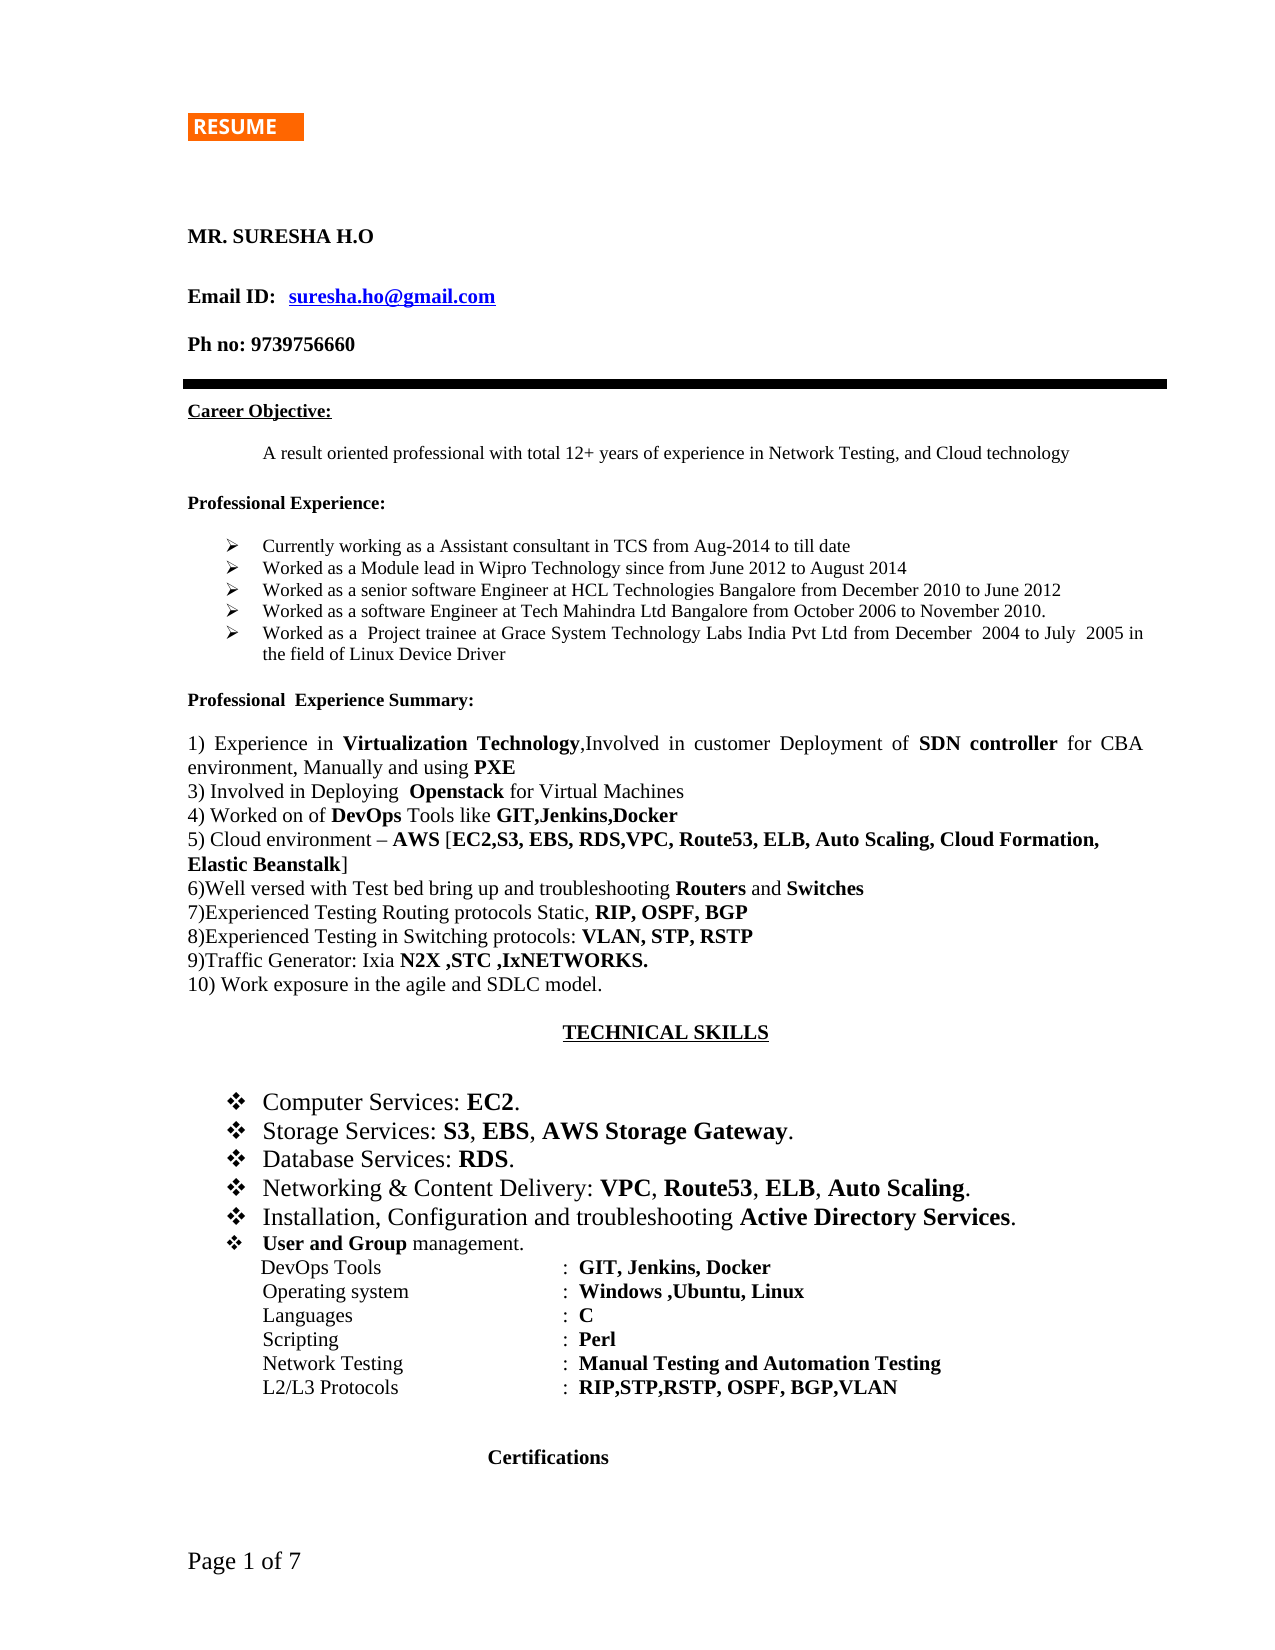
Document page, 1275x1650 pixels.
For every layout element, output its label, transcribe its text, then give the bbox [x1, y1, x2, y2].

subtitle MR. SURESHA H.O [187, 223, 1144, 272]
list Database Services: RDS. [225, 1144, 1144, 1173]
text Professional Experience: [150, 492, 1144, 514]
list User and Group management. [225, 1231, 1144, 1255]
text Ph no: 9739756660 [187, 332, 1144, 356]
text Certifications [187, 1445, 1144, 1469]
text 8)Experienced Testing in Switching protocols: VLAN, STP, RSTP [187, 924, 1144, 948]
text A result oriented professional with total 12+ years of experience in Network Testing, and Cloud technology [187, 443, 1144, 463]
text 4) Worked on of DevOps Tools like GIT,Jenkins,Docker [187, 803, 1144, 827]
text 5) Cloud environment – AWS [EC2,S3, EBS, RDS,VPC, Route53, ELB, Auto Scaling, Cloud Formation, Elastic Beanstalk] [187, 827, 1144, 876]
list Installation, Configuration and troubleshooting Active Directory Services. [225, 1202, 1144, 1231]
text 3) Involved in Deploying Openstack for Virtual Machines [187, 779, 1144, 803]
table_header RESUME [188, 113, 304, 141]
text 1) Experience in Virtualization Technology,Involved in customer Deployment of SDN controller for CBA environment, Manually and using PXE [187, 731, 1144, 779]
list Computer Services: EC2. [225, 1087, 1144, 1116]
text L2/L3 Protocols : RIP,STP,RSTP, OSPF, BGP,VLAN [187, 1375, 1144, 1399]
text DevOps Tools : GIT, Jenkins, Docker [187, 1255, 1144, 1279]
text Email ID: suresha.ho@gmail.com [187, 284, 1144, 308]
text Scripting : Perl [187, 1327, 1144, 1351]
subtitle TECHNICAL SKILLS [187, 1020, 1144, 1044]
text Network Testing : Manual Testing and Automation Testing [187, 1351, 1144, 1375]
list Networking & Content Delivery: VPC, Route53, ELB, Auto Scaling. [225, 1173, 1144, 1202]
text Professional Experience Summary: [187, 689, 1144, 710]
text 7)Experienced Testing Routing protocols Static, RIP, OSPF, BGP [187, 899, 1144, 924]
text 6)Well versed with Test bed bring up and troubleshooting Routers and Switches [187, 876, 1144, 899]
list Worked as a Module lead in Wipro Technology since from June 2012 to August 2014 [225, 557, 1144, 578]
list Worked as a software Engineer at Tech Mahindra Ltd Bangalore from October 2006 to November 2010. [225, 600, 1144, 622]
text Career Objective: [187, 399, 1144, 421]
text Operating system : Windows ,Ubuntu, Linux [187, 1279, 1144, 1303]
list Currently working as a Assistant consultant in TCS from Aug-2014 to till date [225, 535, 1144, 557]
text 10) Work exposure in the agile and SDLC model. [187, 972, 1144, 996]
text Languages : C [187, 1303, 1144, 1327]
list Storage Services: S3, EBS, AWS Storage Gateway. [225, 1116, 1144, 1144]
list Worked as a Project trainee at Grace System Technology Labs India Pvt Ltd from December 2004 to July 2005 in the field of Linux Device Driver [225, 622, 1144, 665]
list Worked as a senior software Engineer at HCL Technologies Bangalore from December 2010 to June 2012 [225, 578, 1144, 600]
text 9)Traffic Generator: Ixia N2X ,STC ,IxNETWORKS. [187, 948, 1144, 972]
